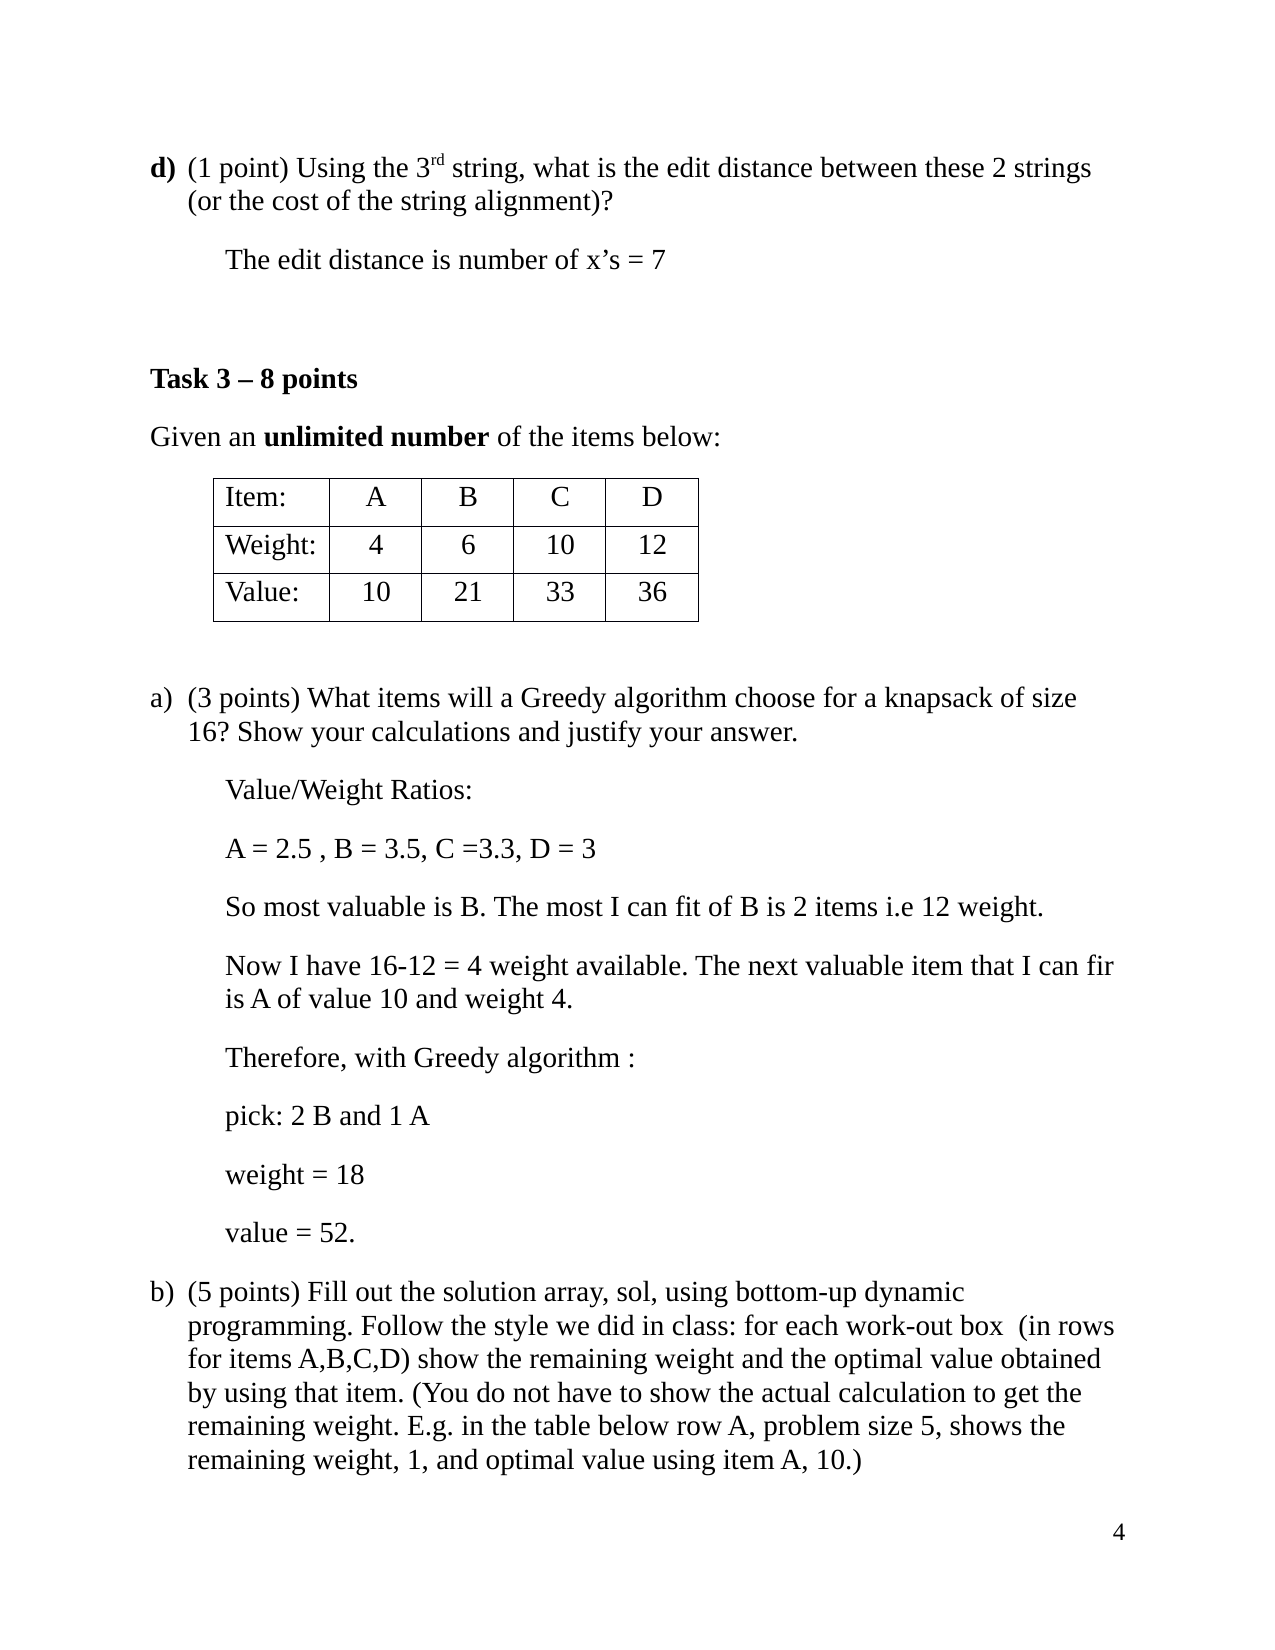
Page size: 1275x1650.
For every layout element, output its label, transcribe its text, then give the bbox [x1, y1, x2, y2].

list Now I have 16-12 = 4 weight available. The next valuable item that I can fir is A of value 10 and weight 4. [225, 948, 1125, 1015]
table_cell 12 [606, 527, 698, 573]
table_header D [606, 479, 698, 526]
table_cell 36 [606, 574, 698, 621]
list (3 points) What items will a Greedy algorithm choose for a knapsack of size 16? Show your calculations and justify your answer. [150, 680, 1125, 747]
table_header A [330, 479, 421, 526]
table_cell 10 [514, 527, 605, 573]
list (1 point) Using the 3rd string, what is the edit distance between these 2 strings (or the cost of the string alignment)? [150, 150, 1125, 217]
list value = 52. [225, 1216, 1125, 1249]
table_cell 6 [422, 527, 513, 573]
list Therefore, with Greedy algorithm : [225, 1040, 1125, 1073]
list A = 2.5 , B = 3.5, C =3.3, D = 3 [225, 831, 1125, 864]
text Task 3 – 8 points [150, 361, 1125, 394]
table_header C [514, 479, 605, 526]
list So most valuable is B. The most I can fit of B is 2 items i.e 12 weight. [225, 889, 1125, 923]
list weight = 18 [225, 1157, 1125, 1191]
list pick: 2 B and 1 A [225, 1098, 1125, 1132]
table_cell 4 [330, 527, 421, 573]
table_cell 10 [330, 574, 421, 621]
text Given an unlimited number of the items below: [150, 419, 1125, 453]
table_cell 21 [422, 574, 513, 621]
list Value/Weight Ratios: [225, 772, 1125, 806]
table_cell Weight: [214, 527, 329, 573]
list The edit distance is number of x’s = 7 [225, 242, 1125, 276]
list (5 points) Fill out the solution array, sol, using bottom-up dynamic programming. Follow the style we did in class: for each work-out box (in rows for items A,B,C,D) show the remaining weight and the optimal value obtained by using that item. (You do not have to show the actual calculation to get the remaining weight. E.g. in the table below row A, problem size 5, shows the remaining weight, 1, and optimal value using item A, 10.) [150, 1274, 1125, 1475]
table_header Item: [214, 479, 329, 526]
table_header B [422, 479, 513, 526]
table_cell 33 [514, 574, 605, 621]
table_cell Value: [214, 574, 329, 621]
